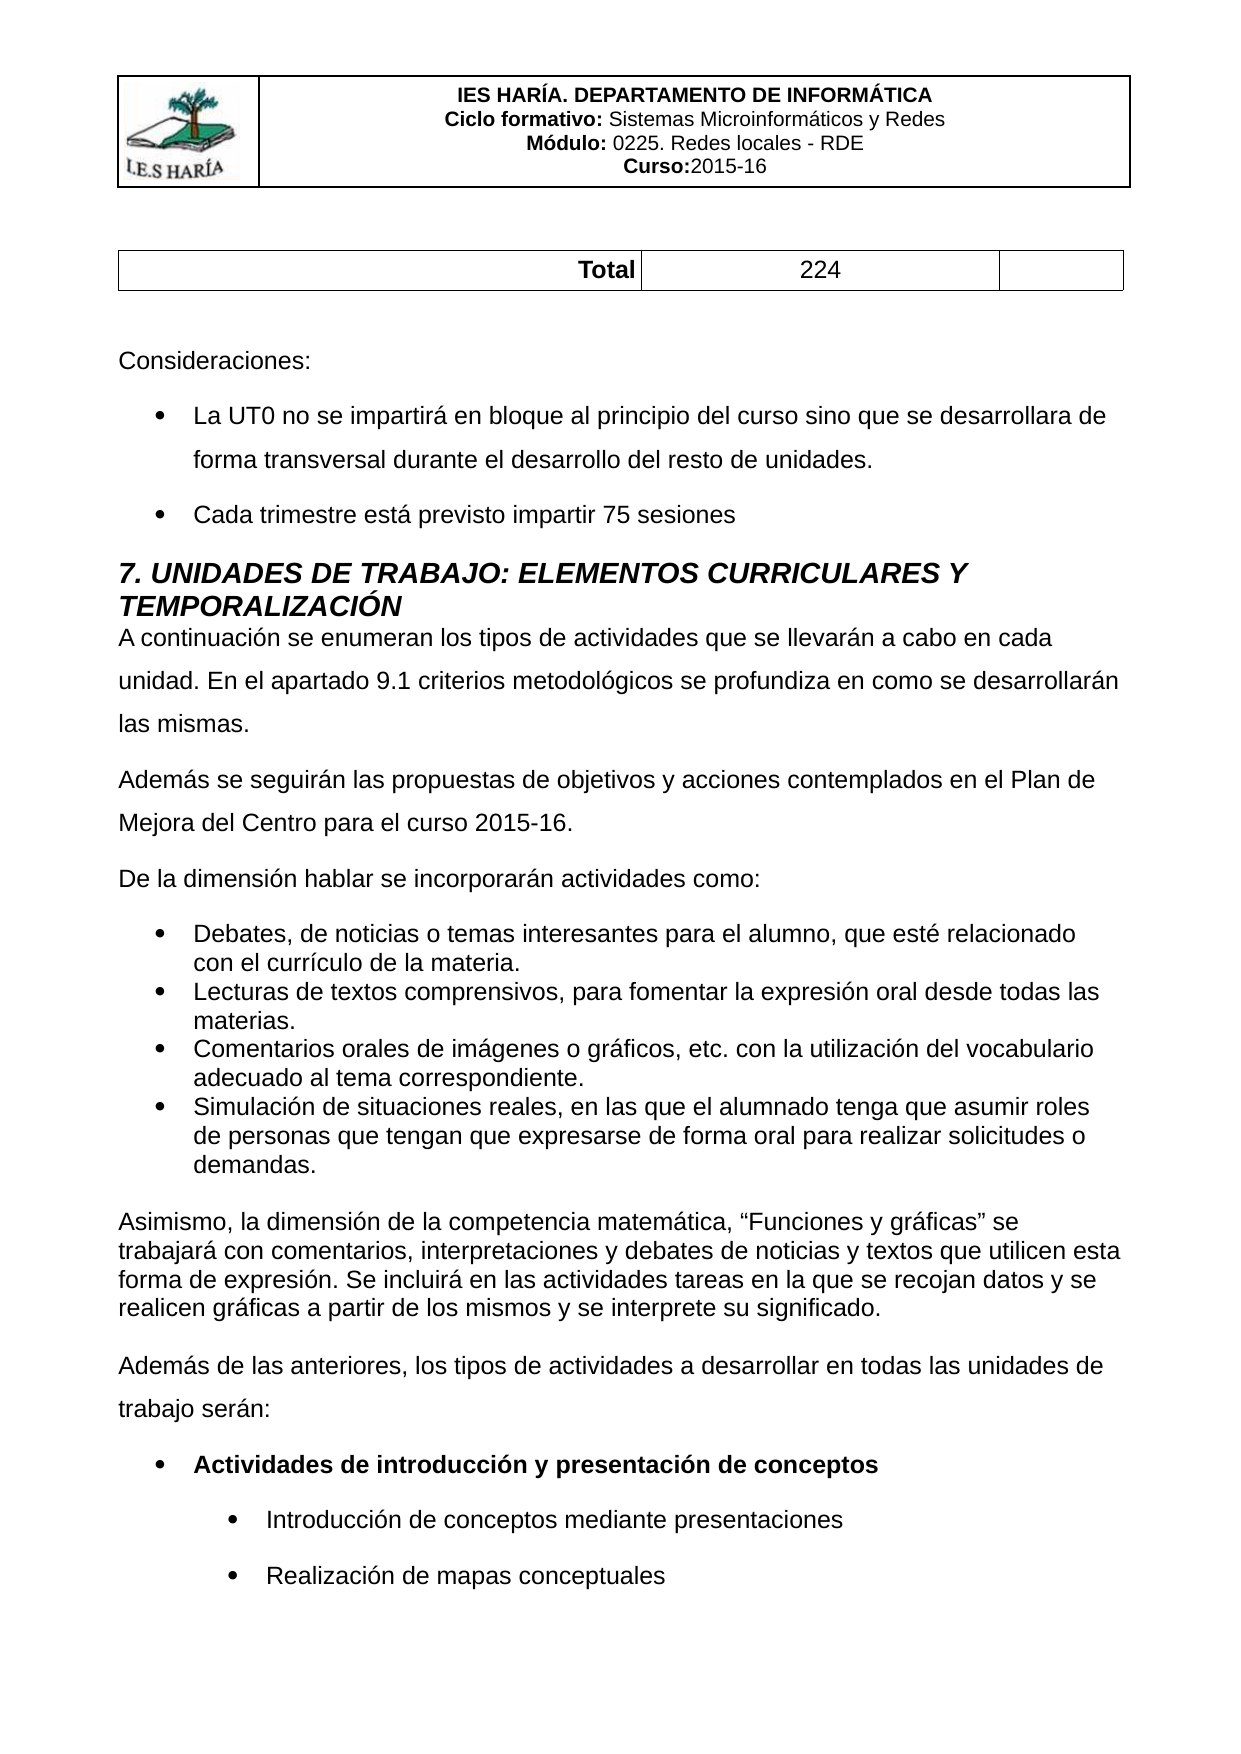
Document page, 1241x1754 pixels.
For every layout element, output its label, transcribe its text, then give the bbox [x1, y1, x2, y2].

table_cell [1000, 251, 1123, 290]
text De la dimensión hablar se incorporarán actividades como: [118, 864, 1122, 892]
list Simulación de situaciones reales, en las que el alumnado tenga que asumir roles de personas que tengan que expresarse de forma oral para realizar solicitudes o demandas. [156, 1092, 1122, 1178]
list Cada trimestre está previsto impartir 75 sesiones [156, 500, 1122, 529]
subtitle 7. UNIDADES DE TRABAJO: ELEMENTOS CURRICULARES Y TEMPORALIZACIÓN [118, 556, 1122, 623]
table_cell 224 [642, 251, 999, 290]
list Realización de mapas conceptuales [228, 1561, 1122, 1590]
list Lecturas de textos comprensivos, para fomentar la expresión oral desde todas las materias. [156, 977, 1122, 1034]
list Introducción de conceptos mediante presentaciones [228, 1505, 1122, 1534]
list Debates, de noticias o temas interesantes para el alumno, que esté relacionado con el currículo de la materia. [156, 919, 1122, 977]
text Además de las anteriores, los tipos de actividades a desarrollar en todas las unidades de trabajo serán: [118, 1351, 1122, 1423]
table_cell Total [119, 251, 641, 290]
text Además se seguirán las propuestas de objetivos y acciones contemplados en el Plan de Mejora del Centro para el curso 2015-16. [118, 765, 1122, 837]
list Actividades de introducción y presentación de conceptos [156, 1450, 1122, 1478]
text Consideraciones: [118, 346, 1122, 374]
text A continuación se enumeran los tipos de actividades que se llevarán a cabo en cada unidad. En el apartado 9.1 criterios metodológicos se profundiza en como se desarrollarán las mismas. [118, 623, 1122, 738]
list Comentarios orales de imágenes o gráficos, etc. con la utilización del vocabulario adecuado al tema correspondiente. [156, 1034, 1122, 1092]
picture [123, 82, 241, 180]
list La UT0 no se impartirá en bloque al principio del curso sino que se desarrollara de forma transversal durante el desarrollo del resto de unidades. [156, 401, 1122, 473]
text Asimismo, la dimensión de la competencia matemática, “Funciones y gráficas” se trabajará con comentarios, interpretaciones y debates de noticias y textos que utilicen esta forma de expresión. Se incluirá en las actividades tareas en la que se recojan datos y se realicen gráficas a partir de los mismos y se interprete su significado. [118, 1207, 1122, 1322]
